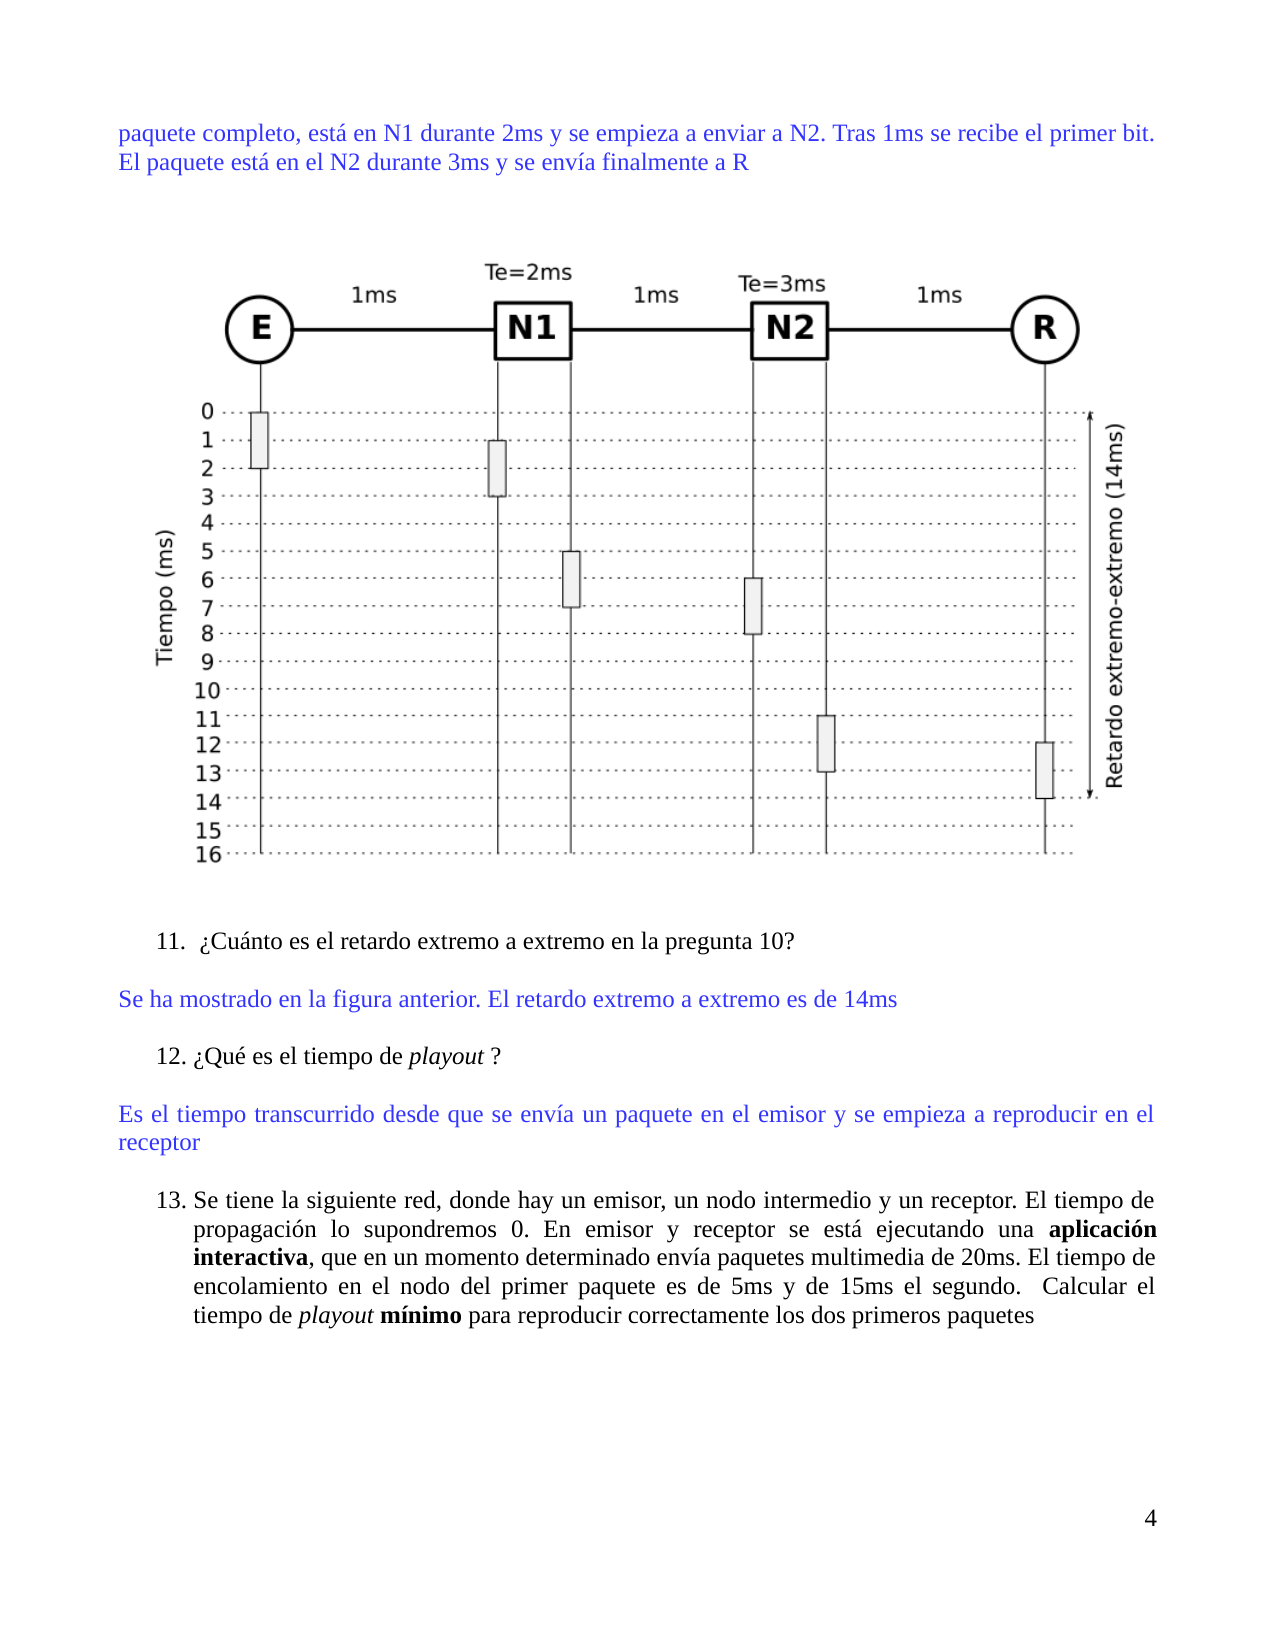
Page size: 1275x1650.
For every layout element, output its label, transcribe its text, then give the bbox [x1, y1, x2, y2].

text paquete completo, está en N1 durante 2ms y se empieza a enviar a N2. Tras 1ms se recibe el primer bit. El paquete está en el N2 durante 3ms y se envía finalmente a R [118, 118, 1157, 176]
list Se tiene la siguiente red, donde hay un emisor, un nodo intermedio y un receptor. El tiempo de propagación lo supondremos 0. En emisor y receptor se está ejecutando una aplicación interactiva, que en un momento determinado envía paquetes multimedia de 20ms. El tiempo de encolamiento en el nodo del primer paquete es de 5ms y de 15ms el segundo. Calcular el tiempo de playout mínimo para reproducir correctamente los dos primeros paquetes [156, 1185, 1157, 1329]
picture [118, 233, 1157, 898]
list ¿Cuánto es el retardo extremo a extremo en la pregunta 10? [156, 926, 1157, 955]
list ¿Qué es el tiempo de playout ? [156, 1041, 1157, 1070]
text Es el tiempo transcurrido desde que se envía un paquete en el emisor y se empieza a reproducir en el receptor [118, 1099, 1157, 1156]
text Se ha mostrado en la figura anterior. El retardo extremo a extremo es de 14ms [118, 984, 1157, 1012]
